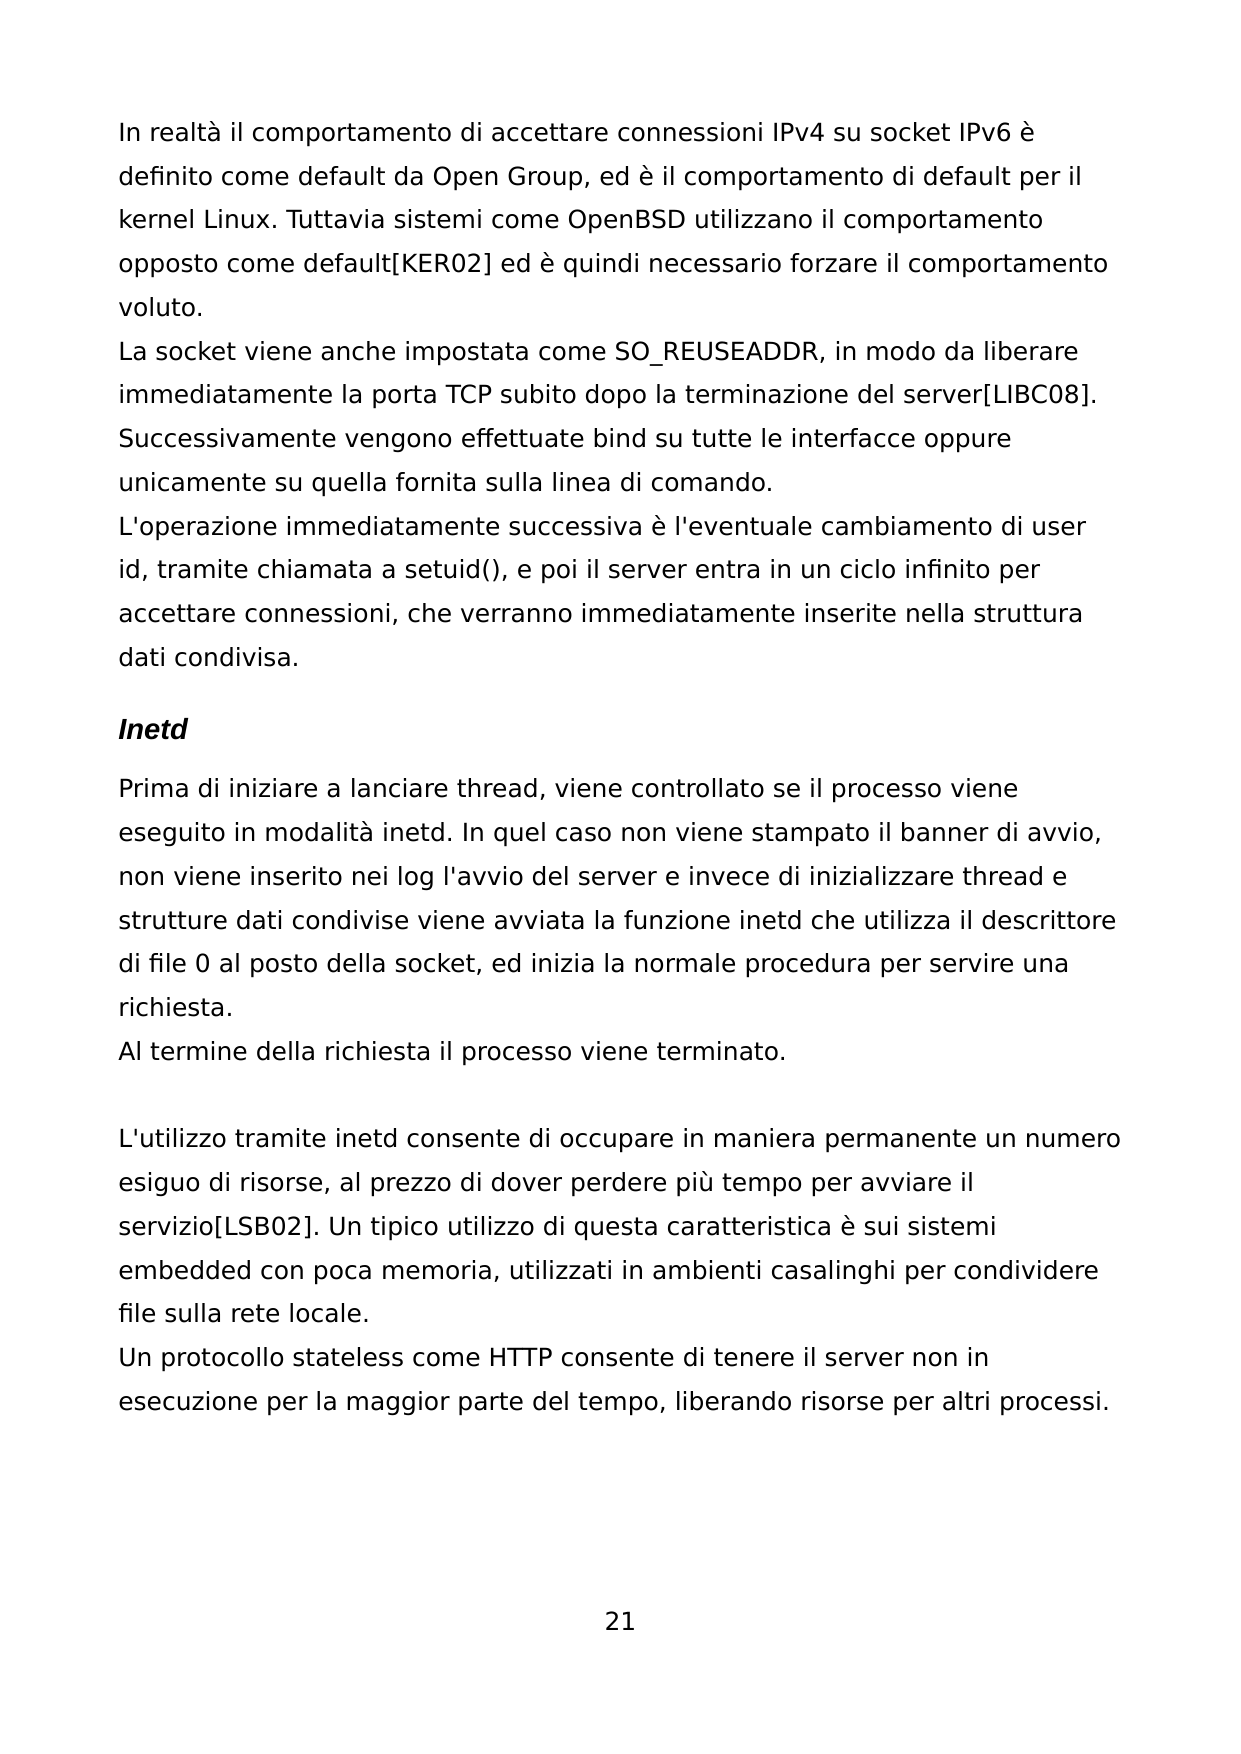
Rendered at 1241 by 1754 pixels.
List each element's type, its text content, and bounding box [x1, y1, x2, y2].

text Al termine della richiesta il processo viene terminato. [118, 1037, 1122, 1066]
text L'operazione immediatamente successiva è l'eventuale cambiamento di user id, tramite chiamata a setuid(), e poi il server entra in un ciclo infinito per accettare connessioni, che verranno immediatamente inserite nella struttura dati condivisa. [118, 512, 1122, 672]
text Un protocollo stateless come HTTP consente di tenere il server non in esecuzione per la maggior parte del tempo, liberando risorse per altri processi. [118, 1343, 1122, 1416]
text In realtà il comportamento di accettare connessioni IPv4 su socket IPv6 è definito come default da Open Group, ed è il comportamento di default per il kernel Linux. Tuttavia sistemi come OpenBSD utilizzano il comportamento opposto come default[KER02] ed è quindi necessario forzare il comportamento voluto. [118, 118, 1122, 322]
text Prima di iniziare a lanciare thread, viene controllato se il processo viene eseguito in modalità inetd. In quel caso non viene stampato il banner di avvio, non viene inserito nei log l'avvio del server e invece di inizializzare thread e strutture dati condivise viene avviata la funzione inetd che utilizza il descrittore di file 0 al posto della socket, ed inizia la normale procedura per servire una richiesta. [118, 775, 1122, 1023]
text Successivamente vengono effettuate bind su tutte le interfacce oppure unicamente su quella fornita sulla linea di comando. [118, 424, 1122, 497]
text L'utilizzo tramite inetd consente di occupare in maniera permanente un numero esiguo di risorse, al prezzo di dover perdere più tempo per avviare il servizio[LSB02]. Un tipico utilizzo di questa caratteristica è sui sistemi embedded con poca memoria, utilizzati in ambienti casalinghi per condividere file sulla rete locale. [118, 1125, 1122, 1329]
text La socket viene anche impostata come SO_REUSEADDR, in modo da liberare immediatamente la porta TCP subito dopo la terminazione del server[LIBC08]. [118, 337, 1122, 410]
subtitle Inetd [118, 712, 1122, 745]
